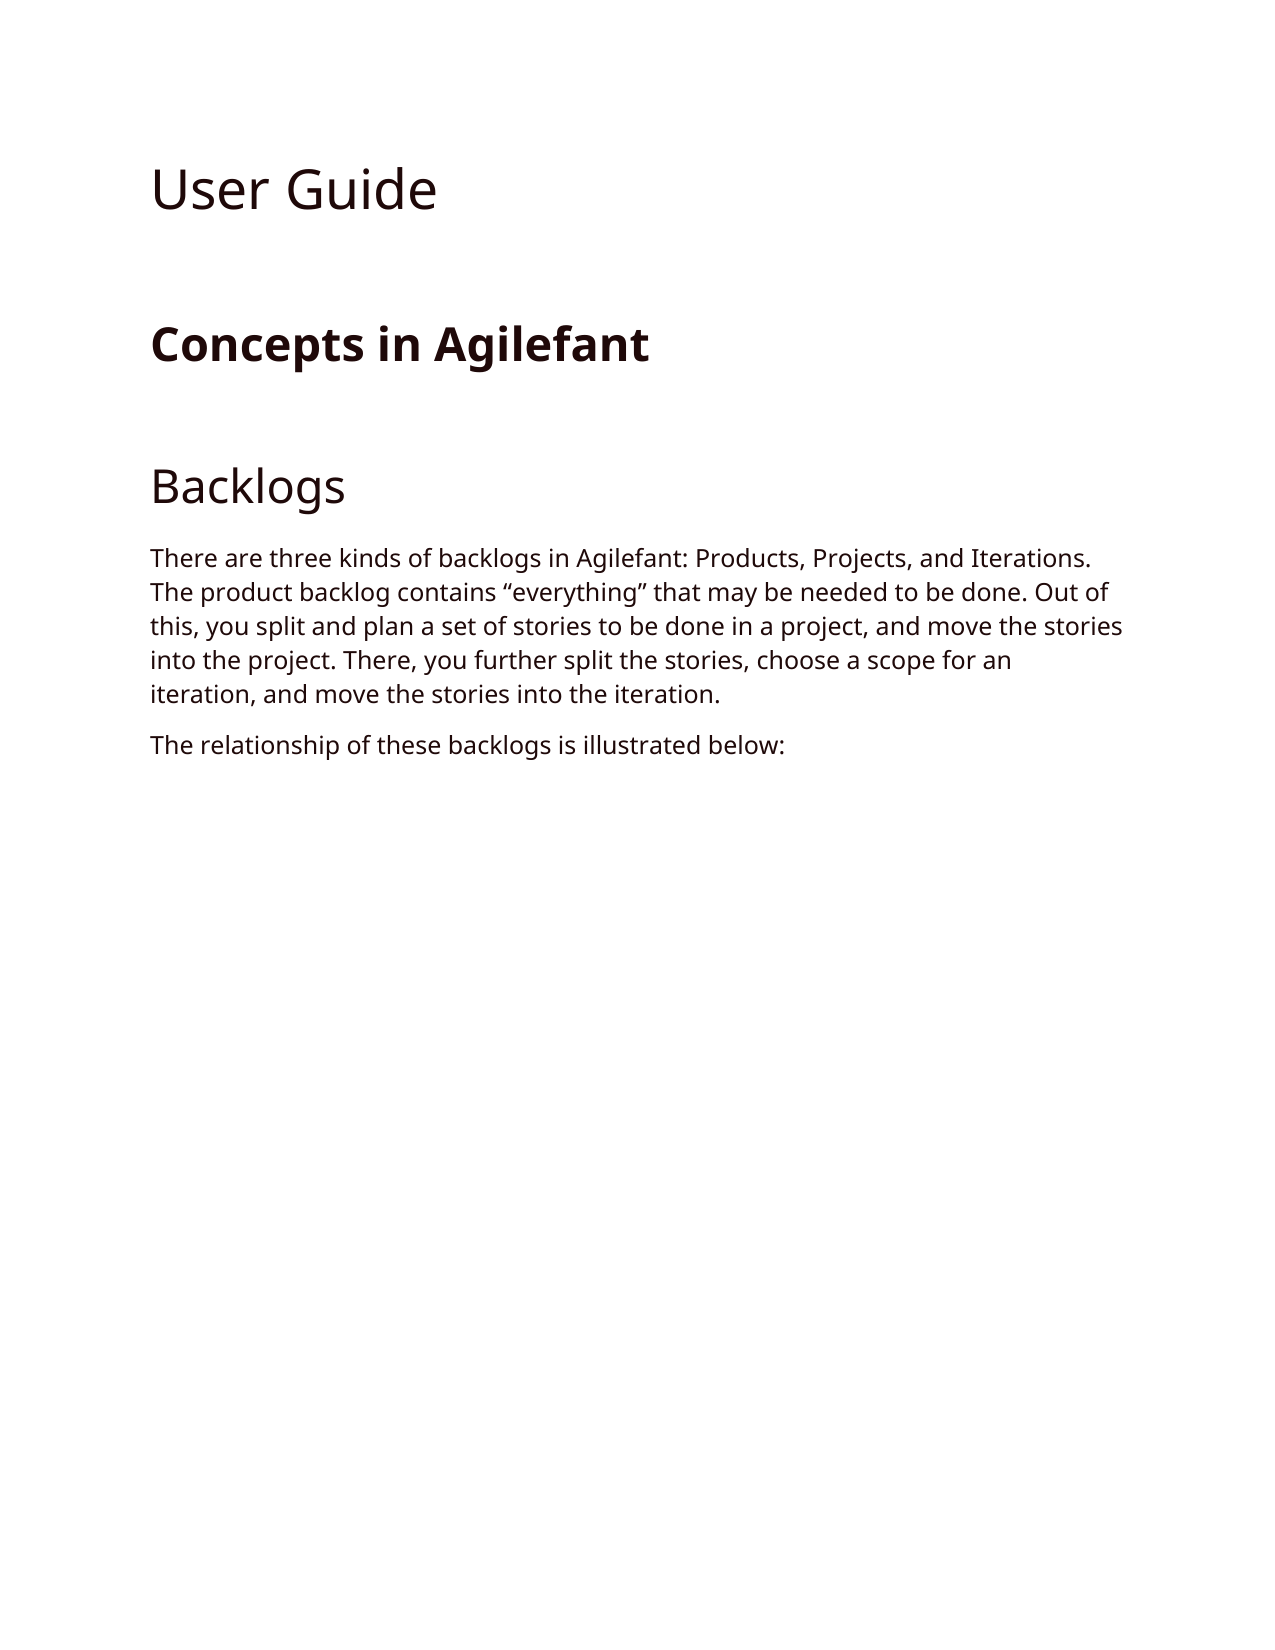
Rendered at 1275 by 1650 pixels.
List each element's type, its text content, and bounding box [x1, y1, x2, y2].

subtitle User Guide [150, 150, 1125, 225]
subtitle Backlogs [150, 453, 1125, 517]
subtitle Concepts in Agilefant [150, 311, 1125, 375]
text The relationship of these backlogs is illustrated below: [150, 727, 1125, 761]
text There are three kinds of backlogs in Agilefant: Products, Projects, and Iterations. The product backlog contains “everything” that may be needed to be done. Out of this, you split and plan a set of stories to be done in a project, and move the stories into the project. There, you further split the stories, choose a scope for an iteration, and move the stories into the iteration. [150, 540, 1125, 711]
